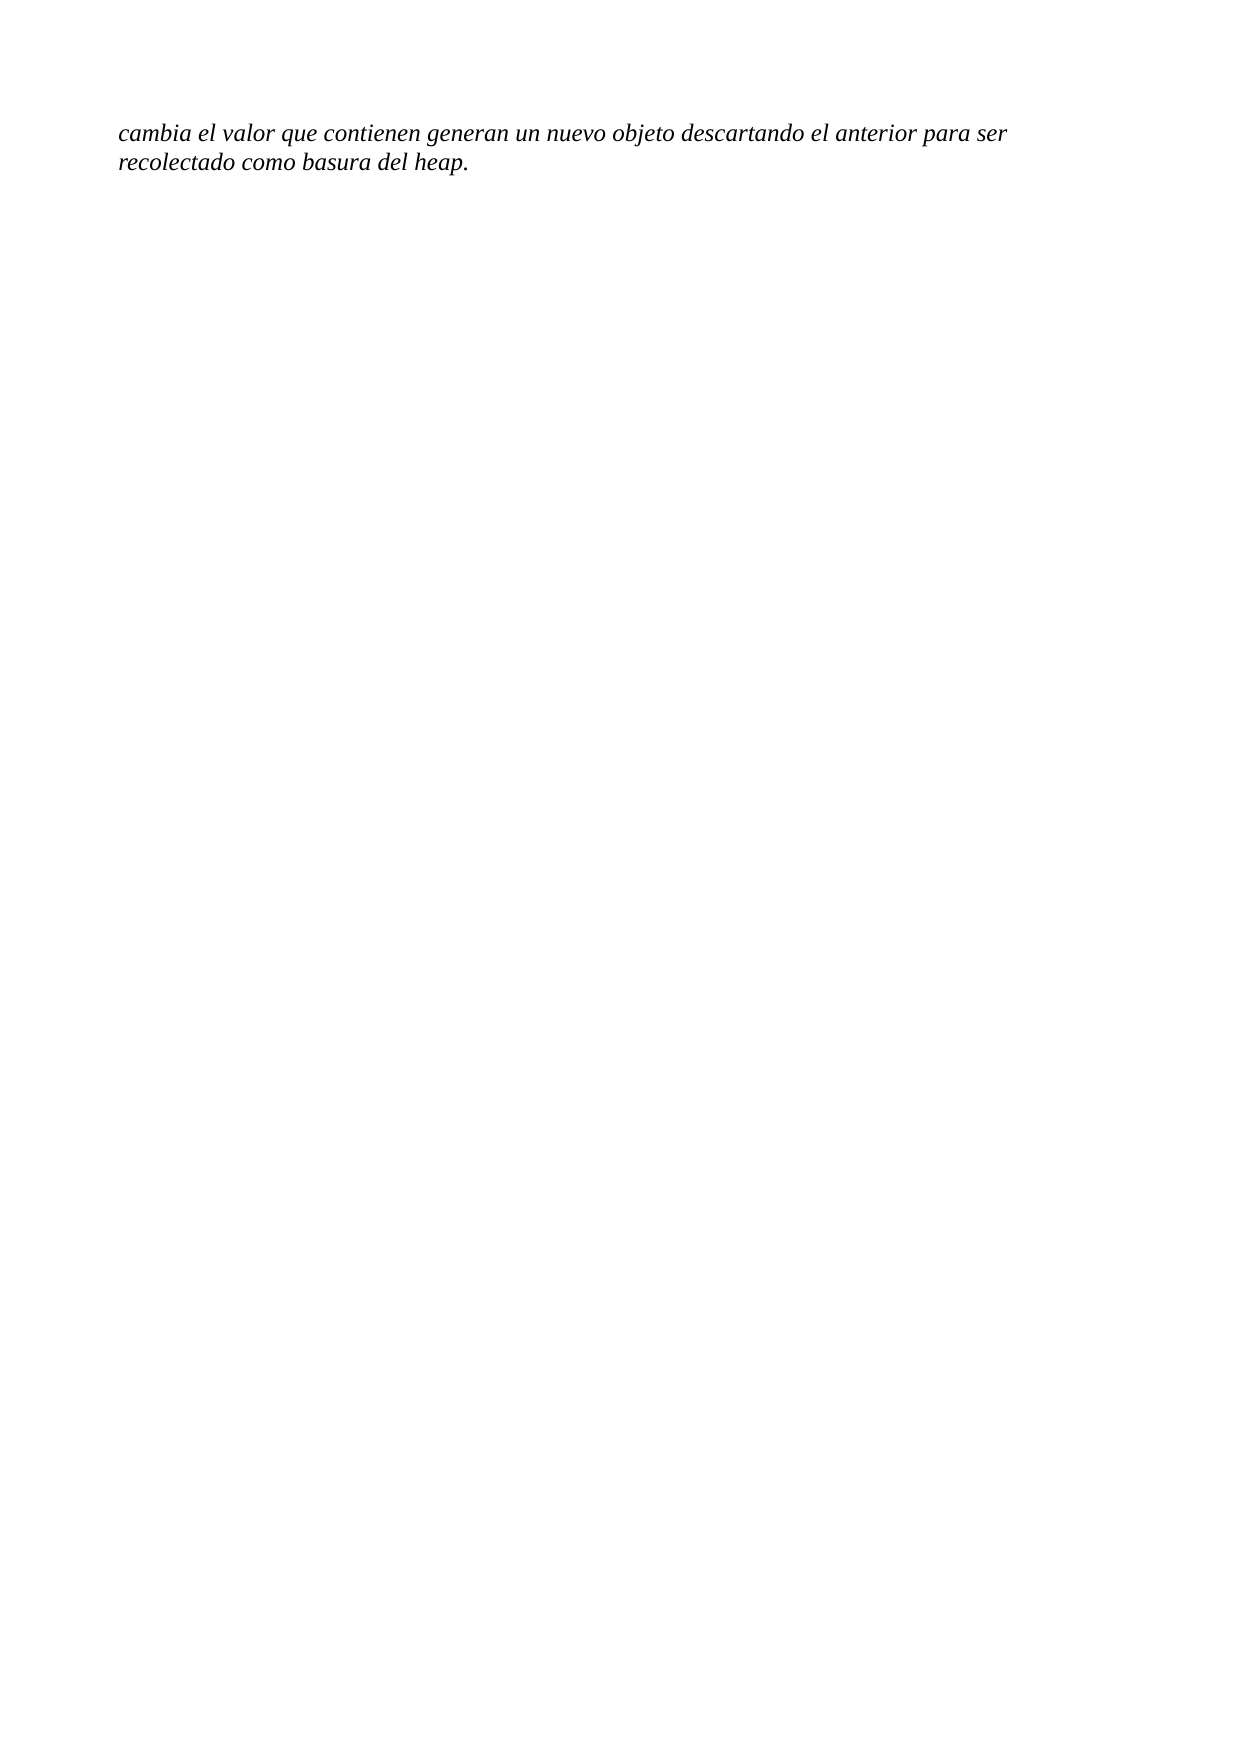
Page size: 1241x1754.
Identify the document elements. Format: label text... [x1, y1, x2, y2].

text cambia el valor que contienen generan un nuevo objeto descartando el anterior para ser [118, 118, 1122, 147]
text recolectado como basura del heap. [118, 147, 1122, 176]
